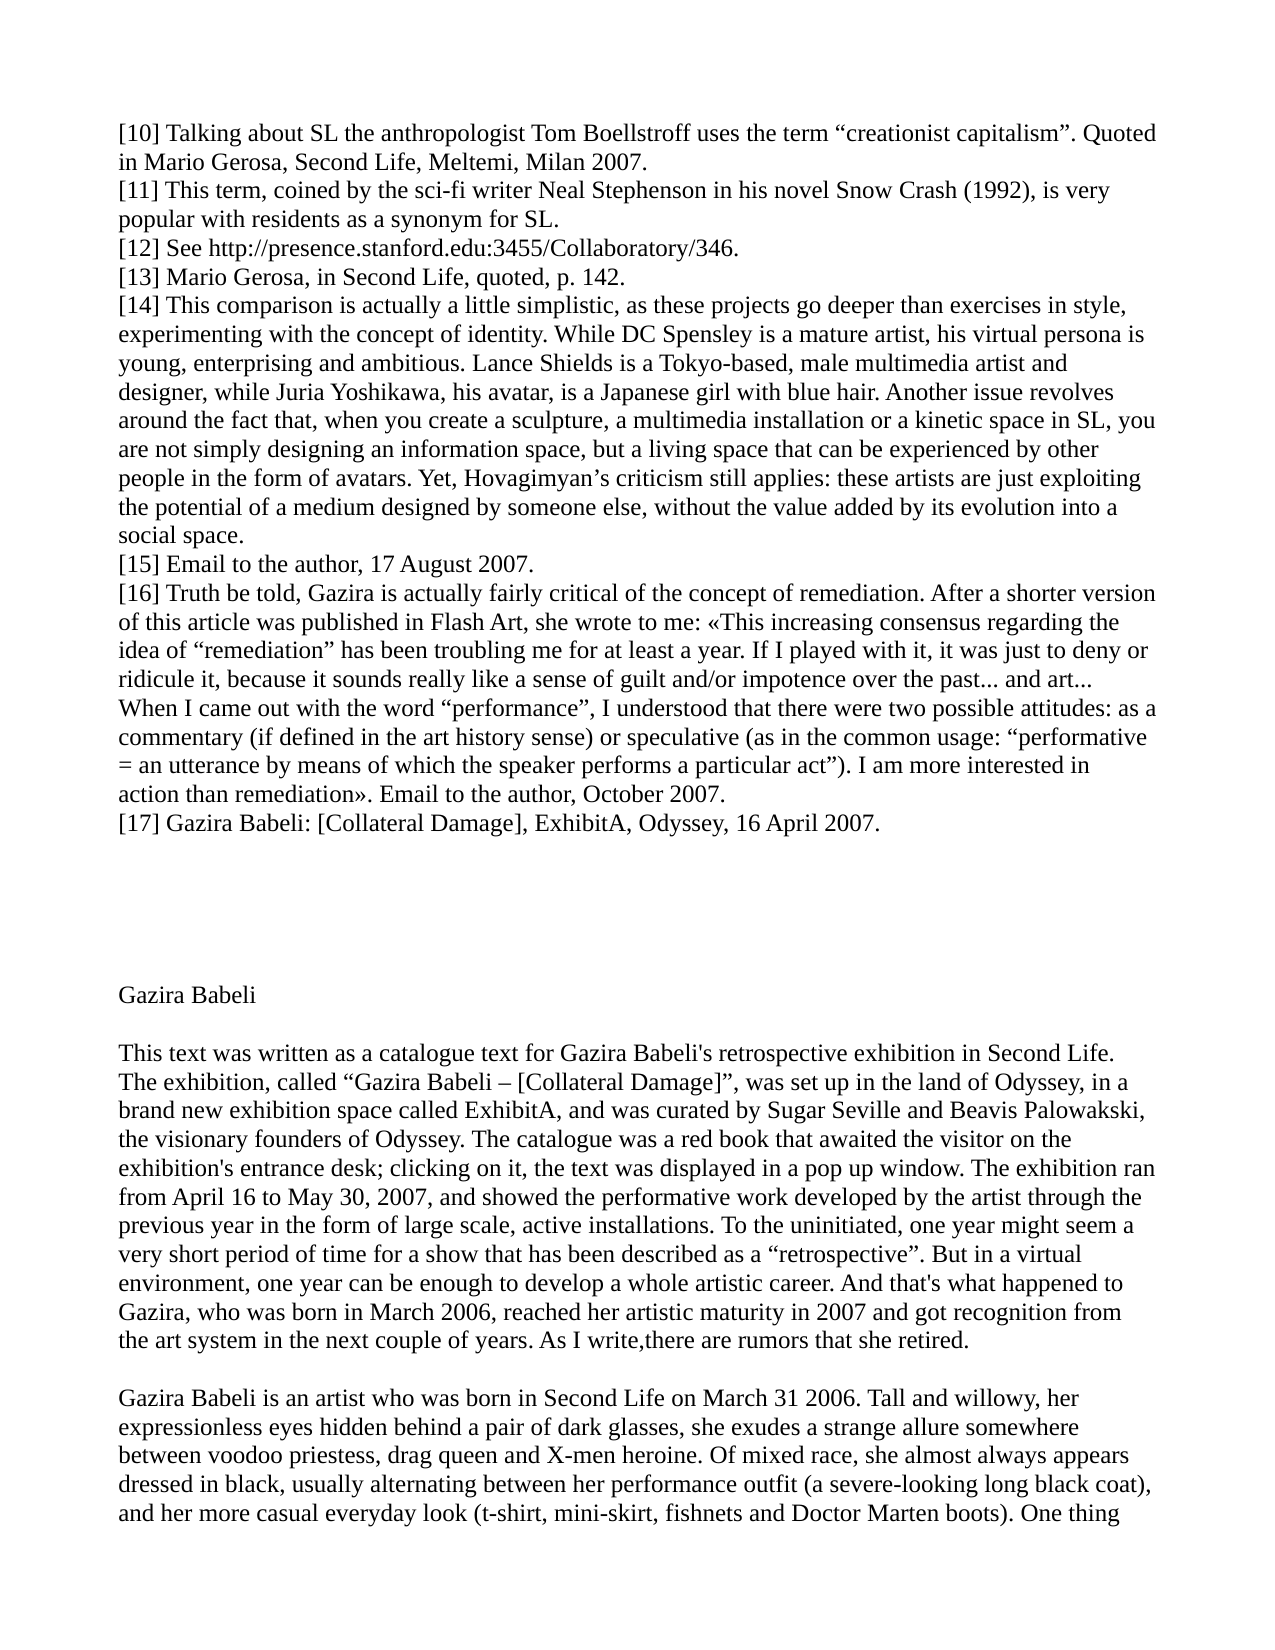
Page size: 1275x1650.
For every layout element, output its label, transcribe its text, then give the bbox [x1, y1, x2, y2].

text Gazira Babeli [118, 981, 1157, 1009]
text [13] Mario Gerosa, in Second Life, quoted, p. 142. [118, 262, 1157, 291]
text Gazira Babeli is an artist who was born in Second Life on March 31 2006. Tall and willowy, her expressionless eyes hidden behind a pair of dark glasses, she exudes a strange allure somewhere between voodoo priestess, drag queen and X-men heroine. Of mixed race, she almost always appears dressed in black, usually alternating between her performance outfit (a severe-looking long black coat), and her more casual everyday look (t-shirt, mini-skirt, fishnets and Doctor Marten boots). One thing [118, 1383, 1157, 1527]
text [17] Gazira Babeli: [Collateral Damage], ExhibitA, Odyssey, 16 April 2007. [118, 808, 1157, 837]
text [15] Email to the author, 17 August 2007. [118, 549, 1157, 578]
text [16] Truth be told, Gazira is actually fairly critical of the concept of remediation. After a shorter version of this article was published in Flash Art, she wrote to me: «This increasing consensus regarding the idea of “remediation” has been troubling me for at least a year. If I played with it, it was just to deny or ridicule it, because it sounds really like a sense of guilt and/or impotence over the past... and art... When I came out with the word “performance”, I understood that there were two possible attitudes: as a commentary (if defined in the art history sense) or speculative (as in the common usage: “performative = an utterance by means of which the speaker performs a particular act”). I am more interested in action than remediation». Email to the author, October 2007. [118, 578, 1157, 808]
text [10] Talking about SL the anthropologist Tom Boellstroff uses the term “creationist capitalism”. Quoted in Mario Gerosa, Second Life, Meltemi, Milan 2007. [118, 118, 1157, 176]
text This text was written as a catalogue text for Gazira Babeli's retrospective exhibition in Second Life. The exhibition, called “Gazira Babeli – [Collateral Damage]”, was set up in the land of Odyssey, in a brand new exhibition space called ExhibitA, and was curated by Sugar Seville and Beavis Palowakski, the visionary founders of Odyssey. The catalogue was a red book that awaited the visitor on the exhibition's entrance desk; clicking on it, the text was displayed in a pop up window. The exhibition ran from April 16 to May 30, 2007, and showed the performative work developed by the artist through the previous year in the form of large scale, active installations. To the uninitiated, one year might seem a very short period of time for a show that has been described as a “retrospective”. But in a virtual environment, one year can be enough to develop a whole artistic career. And that's what happened to Gazira, who was born in March 2006, reached her artistic maturity in 2007 and got recognition from the art system in the next couple of years. As I write,there are rumors that she retired. [118, 1038, 1157, 1354]
text [14] This comparison is actually a little simplistic, as these projects go deeper than exercises in style, experimenting with the concept of identity. While DC Spensley is a mature artist, his virtual persona is young, enterprising and ambitious. Lance Shields is a Tokyo-based, male multimedia artist and designer, while Juria Yoshikawa, his avatar, is a Japanese girl with blue hair. Another issue revolves around the fact that, when you create a sculpture, a multimedia installation or a kinetic space in SL, you are not simply designing an information space, but a living space that can be experienced by other people in the form of avatars. Yet, Hovagimyan’s criticism still applies: these artists are just exploiting the potential of a medium designed by someone else, without the value added by its evolution into a social space. [118, 291, 1157, 549]
text [12] See http://presence.stanford.edu:3455/Collaboratory/346. [118, 233, 1157, 262]
text [11] This term, coined by the sci-fi writer Neal Stephenson in his novel Snow Crash (1992), is very popular with residents as a synonym for SL. [118, 176, 1157, 233]
